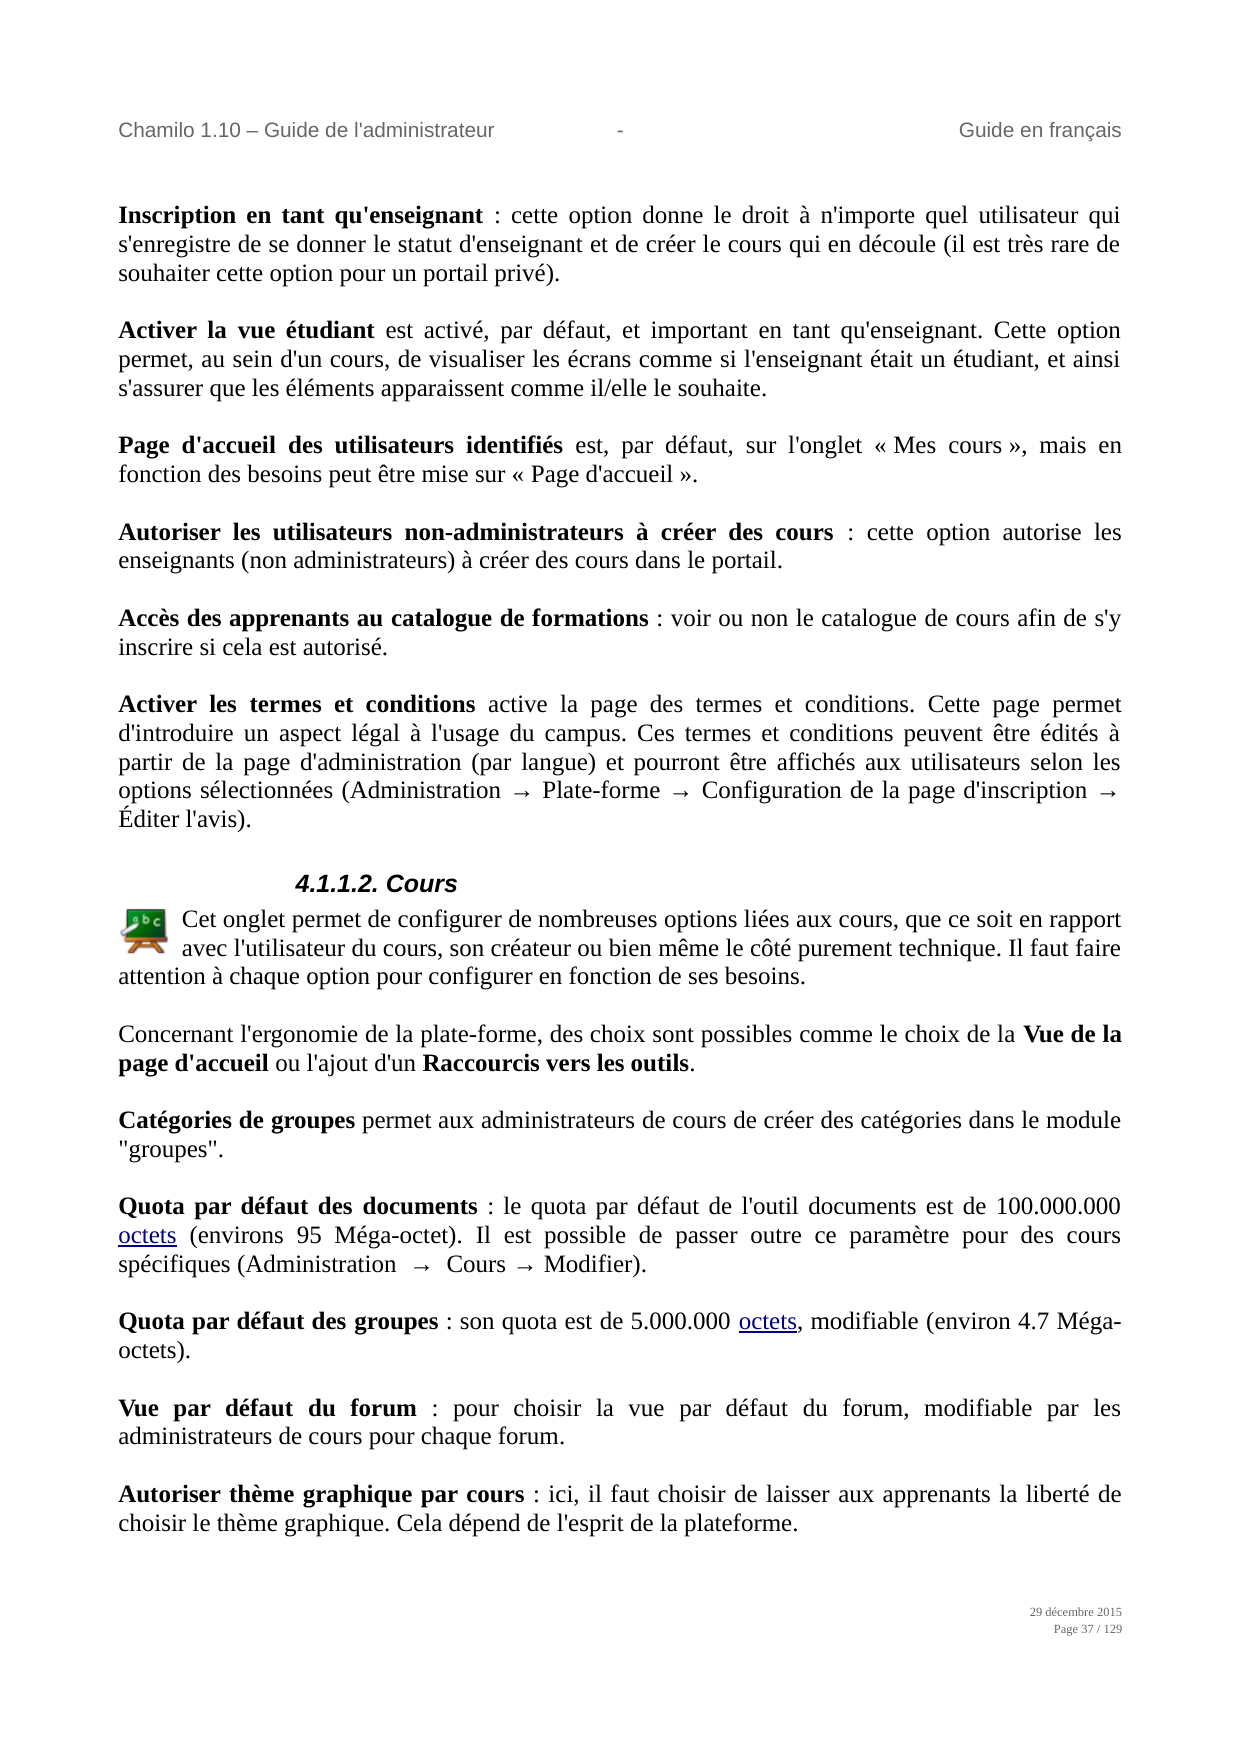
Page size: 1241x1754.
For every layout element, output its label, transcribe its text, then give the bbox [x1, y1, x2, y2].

text Quota par défaut des documents : le quota par défaut de l'outil documents est de 100.000.000 octets (environs 95 Méga-octet). Il est possible de passer outre ce paramètre pour des cours spécifiques (Administration → Cours → Modifier). [118, 1191, 1122, 1278]
text Cet onglet permet de configurer de nombreuses options liées aux cours, que ce soit en rapport avec l'utilisateur du cours, son créateur ou bien même le côté purement technique. Il faut faire attention à chaque option pour configurer en fonction de ses besoins. [118, 904, 1122, 990]
text Autoriser thème graphique par cours : ici, il faut choisir de laisser aux apprenants la liberté de choisir le thème graphique. Cela dépend de l'esprit de la plateforme. [118, 1479, 1122, 1536]
text Quota par défaut des groupes : son quota est de 5.000.000 octets, modifiable (environ 4.7 Méga-octets). [118, 1306, 1122, 1364]
text Page d'accueil des utilisateurs identifiés est, par défaut, sur l'onglet « Mes cours », mais en fonction des besoins peut être mise sur « Page d'accueil ». [118, 430, 1122, 488]
subtitle Cours [295, 869, 1122, 897]
text Vue par défaut du forum : pour choisir la vue par défaut du forum, modifiable par les administrateurs de cours pour chaque forum. [118, 1393, 1122, 1450]
text Concernant l'ergonomie de la plate-forme, des choix sont possibles comme le choix de la Vue de la page d'accueil ou l'ajout d'un Raccourcis vers les outils. [118, 1019, 1122, 1076]
text Autoriser les utilisateurs non-administrateurs à créer des cours : cette option autorise les enseignants (non administrateurs) à créer des cours dans le portail. [118, 517, 1122, 574]
text Activer la vue étudiant est activé, par défaut, et important en tant qu'enseignant. Cette option permet, au sein d'un cours, de visualiser les écrans comme si l'enseignant était un étudiant, et ainsi s'assurer que les éléments apparaissent comme il/elle le souhaite. [118, 315, 1122, 402]
text Activer les termes et conditions active la page des termes et conditions. Cette page permet d'introduire un aspect légal à l'usage du campus. Ces termes et conditions peuvent être édités à partir de la page d'administration (par langue) et pourront être affichés aux utilisateurs selon les options sélectionnées (Administration → Plate-forme → Configuration de la page d'inscription → Éditer l'avis). [118, 689, 1122, 833]
text Inscription en tant qu'enseignant : cette option donne le droit à n'importe quel utilisateur qui s'enregistre de se donner le statut d'enseignant et de créer le cours qui en découle (il est très rare de souhaiter cette option pour un portail privé). [118, 200, 1122, 287]
text Catégories de groupes permet aux administrateurs de cours de créer des catégories dans le module "groupes". [118, 1105, 1122, 1163]
text Accès des apprenants au catalogue de formations : voir ou non le catalogue de cours afin de s'y inscrire si cela est autorisé. [118, 603, 1122, 660]
picture [119, 907, 170, 957]
